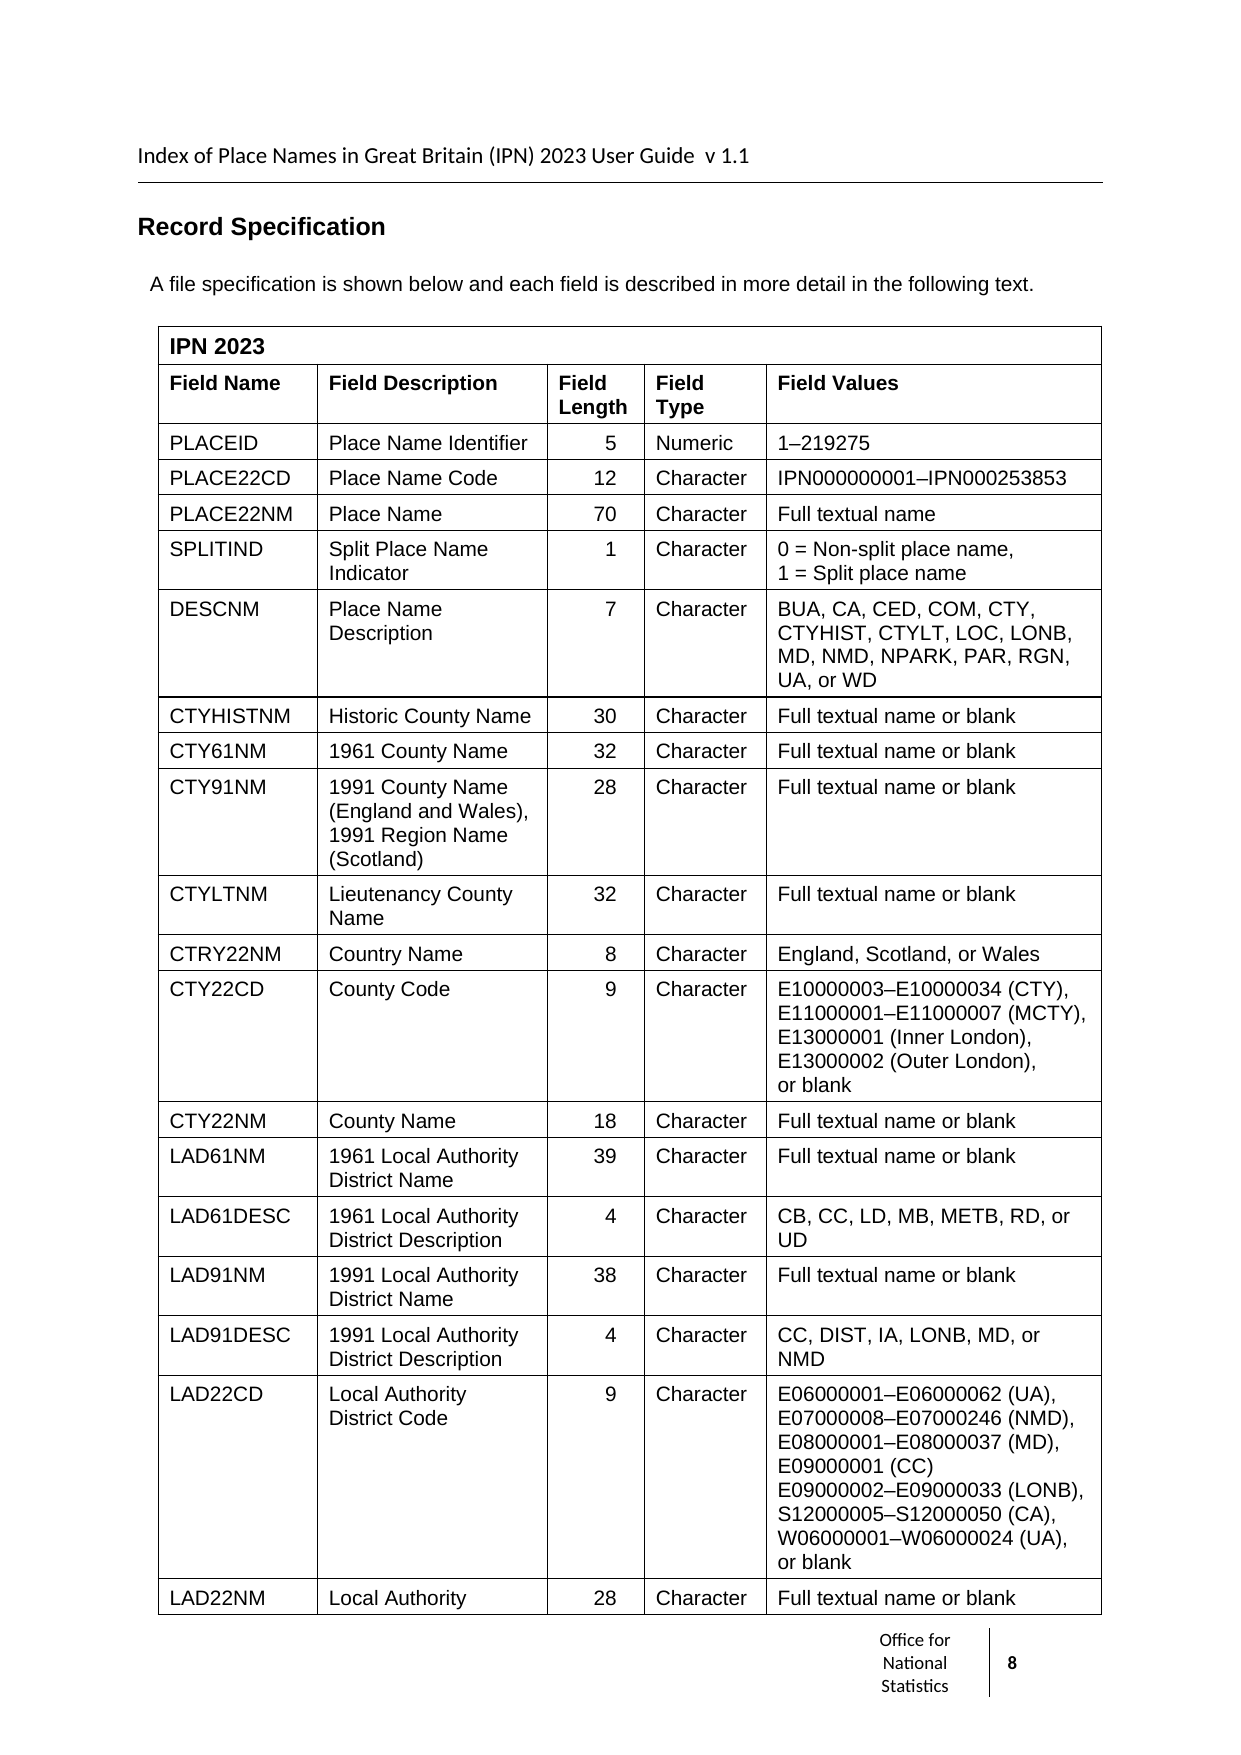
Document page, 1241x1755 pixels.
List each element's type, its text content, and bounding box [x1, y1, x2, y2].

table_cell LAD61NM [159, 1138, 317, 1196]
table_cell E10000003–E10000034 (CTY), E11000001–E11000007 (MCTY), E13000001 (Inner London), E13000002 (Outer London), or blank [767, 971, 1101, 1101]
table_cell PLACEID [159, 424, 317, 458]
table_cell 1991 Local Authority District Name [318, 1257, 547, 1315]
table_cell CB, CC, LD, MB, METB, RD, or UD [767, 1197, 1101, 1256]
table_cell Character [645, 1257, 766, 1315]
table_cell Field Values [767, 365, 1101, 423]
table_cell Character [645, 460, 766, 494]
table_cell CTY22NM [159, 1102, 317, 1137]
table_cell 1–219275 [767, 424, 1101, 458]
text A file specification is shown below and each field is described in more detail in the following text. [149, 271, 1091, 295]
table_cell 1961 Local Authority District Description [318, 1197, 547, 1256]
table_cell 39 [548, 1138, 644, 1196]
table_cell PLACE22NM [159, 495, 317, 529]
table_cell CTYHISTNM [159, 698, 317, 732]
table_cell 1 [548, 531, 644, 589]
table_cell Full textual name or blank [767, 733, 1101, 767]
table_cell Character [645, 590, 766, 696]
table_cell 70 [548, 495, 644, 529]
table_cell Full textual name or blank [767, 698, 1101, 732]
table_cell CC, DIST, IA, LONB, MD, or NMD [767, 1316, 1101, 1375]
table_cell 8 [548, 935, 644, 970]
table_cell Character [645, 1197, 766, 1256]
table_cell Full textual name or blank [767, 1257, 1101, 1315]
table_cell Field Type [645, 365, 766, 423]
table_cell Country Name [318, 935, 547, 970]
table_cell Full textual name or blank [767, 769, 1101, 875]
table_cell Place Name [318, 495, 547, 529]
table_cell Place Name Identifier [318, 424, 547, 458]
table_cell CTYLTNM [159, 876, 317, 934]
table_cell 32 [548, 876, 644, 934]
table_cell LAD22NM [159, 1579, 317, 1613]
table_cell BUA, CA, CED, COM, CTY, CTYHIST, CTYLT, LOC, LONB, MD, NMD, NPARK, PAR, RGN, UA, or WD [767, 590, 1101, 696]
table_cell 7 [548, 590, 644, 696]
table_cell Character [645, 698, 766, 732]
table_cell 30 [548, 698, 644, 732]
table_cell Character [645, 876, 766, 934]
table_cell DESCNM [159, 590, 317, 696]
table_cell Split Place Name Indicator [318, 531, 547, 589]
table_cell 1991 Local Authority District Description [318, 1316, 547, 1375]
table_cell 4 [548, 1316, 644, 1375]
table_cell Character [645, 935, 766, 970]
table_cell Field Length [548, 365, 644, 423]
table_cell Field Name [159, 365, 317, 423]
table_cell 12 [548, 460, 644, 494]
table_cell Character [645, 1316, 766, 1375]
table_cell Character [645, 971, 766, 1101]
table_cell LAD91NM [159, 1257, 317, 1315]
table_cell 9 [548, 971, 644, 1101]
table_cell Character [645, 733, 766, 767]
table_cell 18 [548, 1102, 644, 1137]
table_cell Character [645, 531, 766, 589]
table_cell Historic County Name [318, 698, 547, 732]
subtitle Record Specification [137, 212, 1103, 241]
table_cell Field Description [318, 365, 547, 423]
table_cell 1991 County Name (England and Wales), 1991 Region Name (Scotland) [318, 769, 547, 875]
table_cell Lieutenancy County Name [318, 876, 547, 934]
table_cell Character [645, 1102, 766, 1137]
table_cell Character [645, 769, 766, 875]
table_cell CTY22CD [159, 971, 317, 1101]
table_cell 9 [548, 1376, 644, 1578]
table_cell SPLITIND [159, 531, 317, 589]
table_cell Local Authority District Code [318, 1376, 547, 1578]
table_cell 28 [548, 769, 644, 875]
table_cell Full textual name or blank [767, 876, 1101, 934]
table_cell 1961 County Name [318, 733, 547, 767]
table_cell County Code [318, 971, 547, 1101]
table_cell 38 [548, 1257, 644, 1315]
table_cell 4 [548, 1197, 644, 1256]
table_cell 0 = Non-split place name, 1 = Split place name [767, 531, 1101, 589]
table_cell LAD91DESC [159, 1316, 317, 1375]
table_cell Numeric [645, 424, 766, 458]
table_cell Full textual name [767, 495, 1101, 529]
table_cell Full textual name or blank [767, 1138, 1101, 1196]
table_cell IPN000000001–IPN000253853 [767, 460, 1101, 494]
table_cell 1961 Local Authority District Name [318, 1138, 547, 1196]
table_cell Character [645, 1579, 766, 1613]
table_cell LAD22CD [159, 1376, 317, 1578]
table_cell Character [645, 495, 766, 529]
table_header IPN 2023 [159, 327, 1101, 363]
table_cell CTRY22NM [159, 935, 317, 970]
table_cell 5 [548, 424, 644, 458]
table_cell County Name [318, 1102, 547, 1137]
table_cell LAD61DESC [159, 1197, 317, 1256]
table_cell Character [645, 1376, 766, 1578]
table_cell Full textual name or blank [767, 1579, 1101, 1613]
table_cell CTY61NM [159, 733, 317, 767]
table_cell E06000001–E06000062 (UA), E07000008–E07000246 (NMD), E08000001–E08000037 (MD), E09000001 (CC) E09000002–E09000033 (LONB), S12000005–S12000050 (CA), W06000001–W06000024 (UA), or blank [767, 1376, 1101, 1578]
table_cell Character [645, 1138, 766, 1196]
table_cell Full textual name or blank [767, 1102, 1101, 1137]
table_cell PLACE22CD [159, 460, 317, 494]
table_cell England, Scotland, or Wales [767, 935, 1101, 970]
table_cell Place Name Code [318, 460, 547, 494]
table_cell Place Name Description [318, 590, 547, 696]
table_cell CTY91NM [159, 769, 317, 875]
table_cell Local Authority [318, 1579, 547, 1613]
table_cell 28 [548, 1579, 644, 1613]
table_cell 32 [548, 733, 644, 767]
